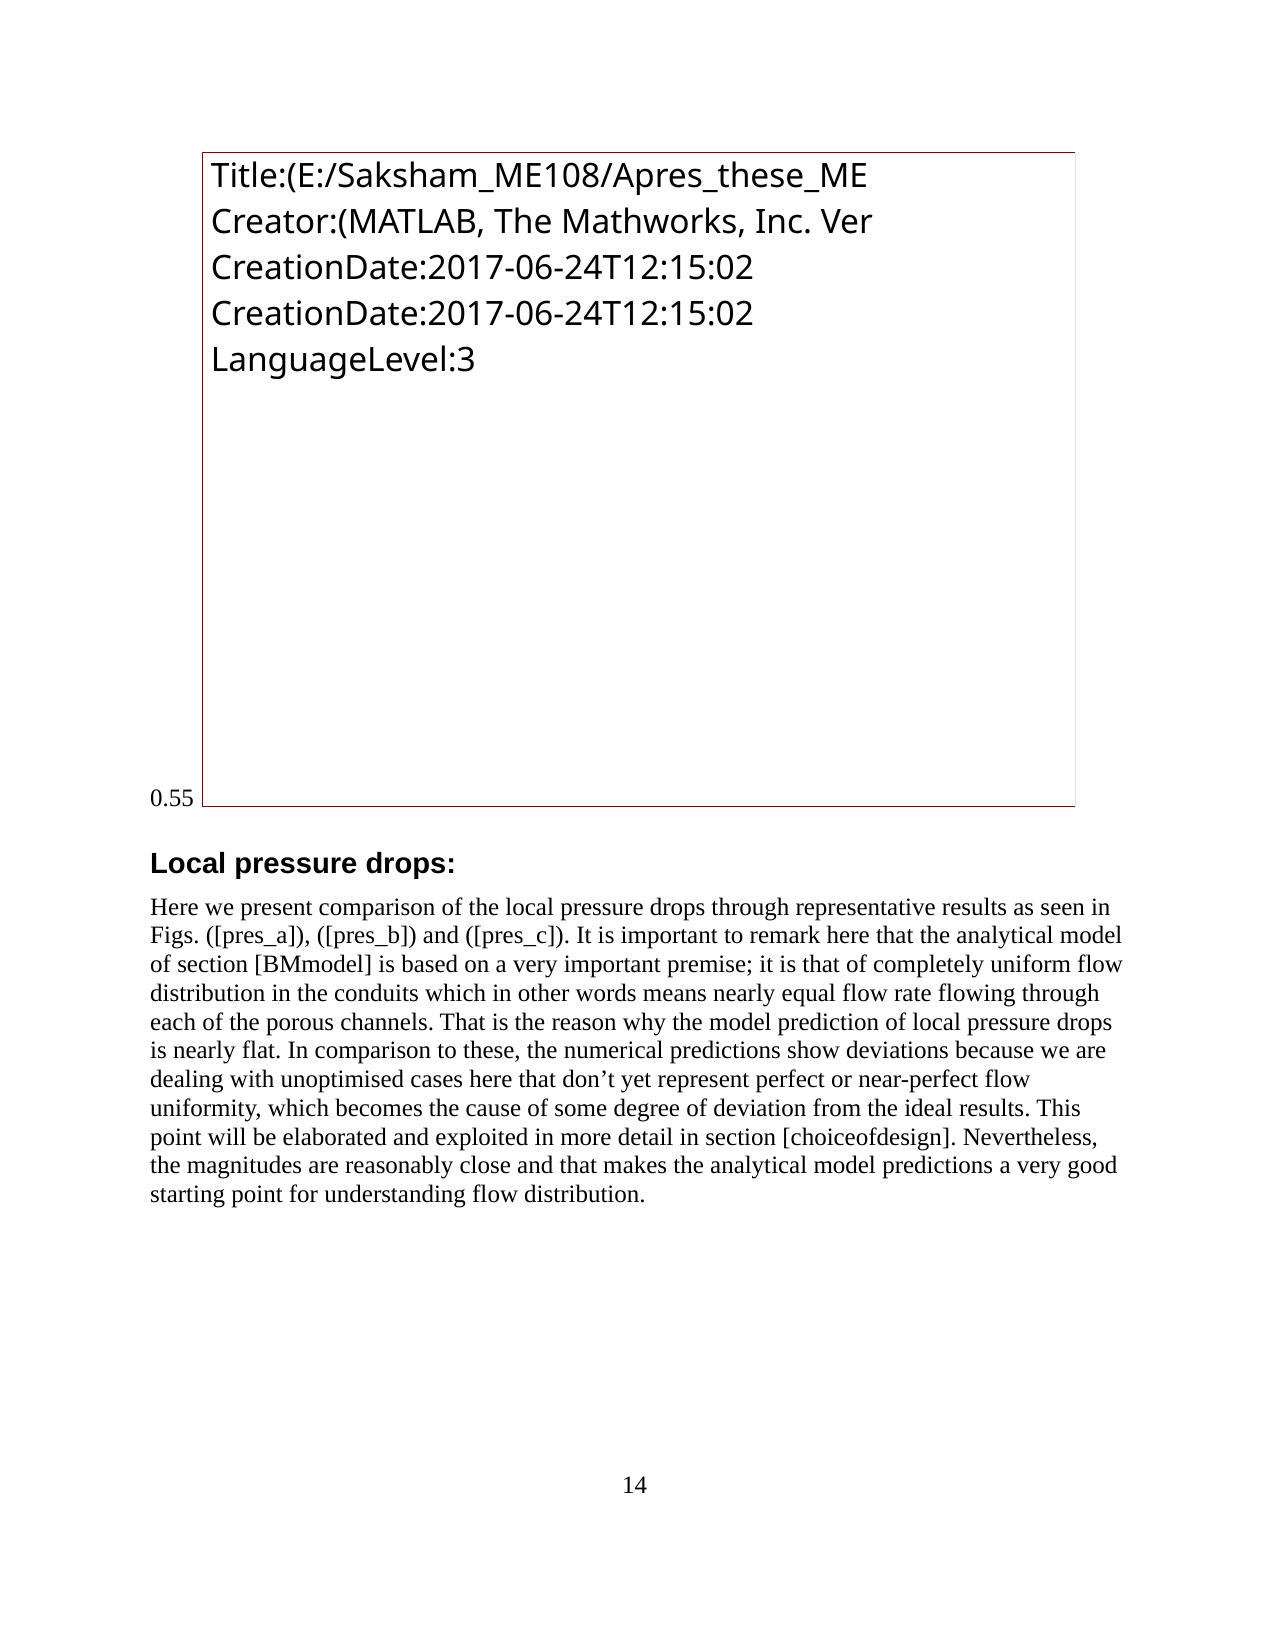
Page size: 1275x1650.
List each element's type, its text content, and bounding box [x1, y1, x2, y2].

text Here we present comparison of the local pressure drops through representative results as seen in Figs. ([pres_a]), ([pres_b]) and ([pres_c]). It is important to remark here that the analytical model of section [BMmodel] is based on a very important premise; it is that of completely uniform flow distribution in the conduits which in other words means nearly equal flow rate flowing through each of the porous channels. That is the reason why the model prediction of local pressure drops is nearly flat. In comparison to these, the numerical predictions show deviations because we are dealing with unoptimised cases here that don’t yet represent perfect or near-perfect flow uniformity, which becomes the cause of some degree of deviation from the ideal results. This point will be elaborated and exploited in more detail in section [choiceofdesign]. Nevertheless, the magnitudes are reasonably close and that makes the analytical model predictions a very good starting point for understanding flow distribution. [150, 892, 1125, 1208]
text 0.55 [150, 150, 1125, 812]
subtitle Local pressure drops: [150, 846, 1125, 879]
